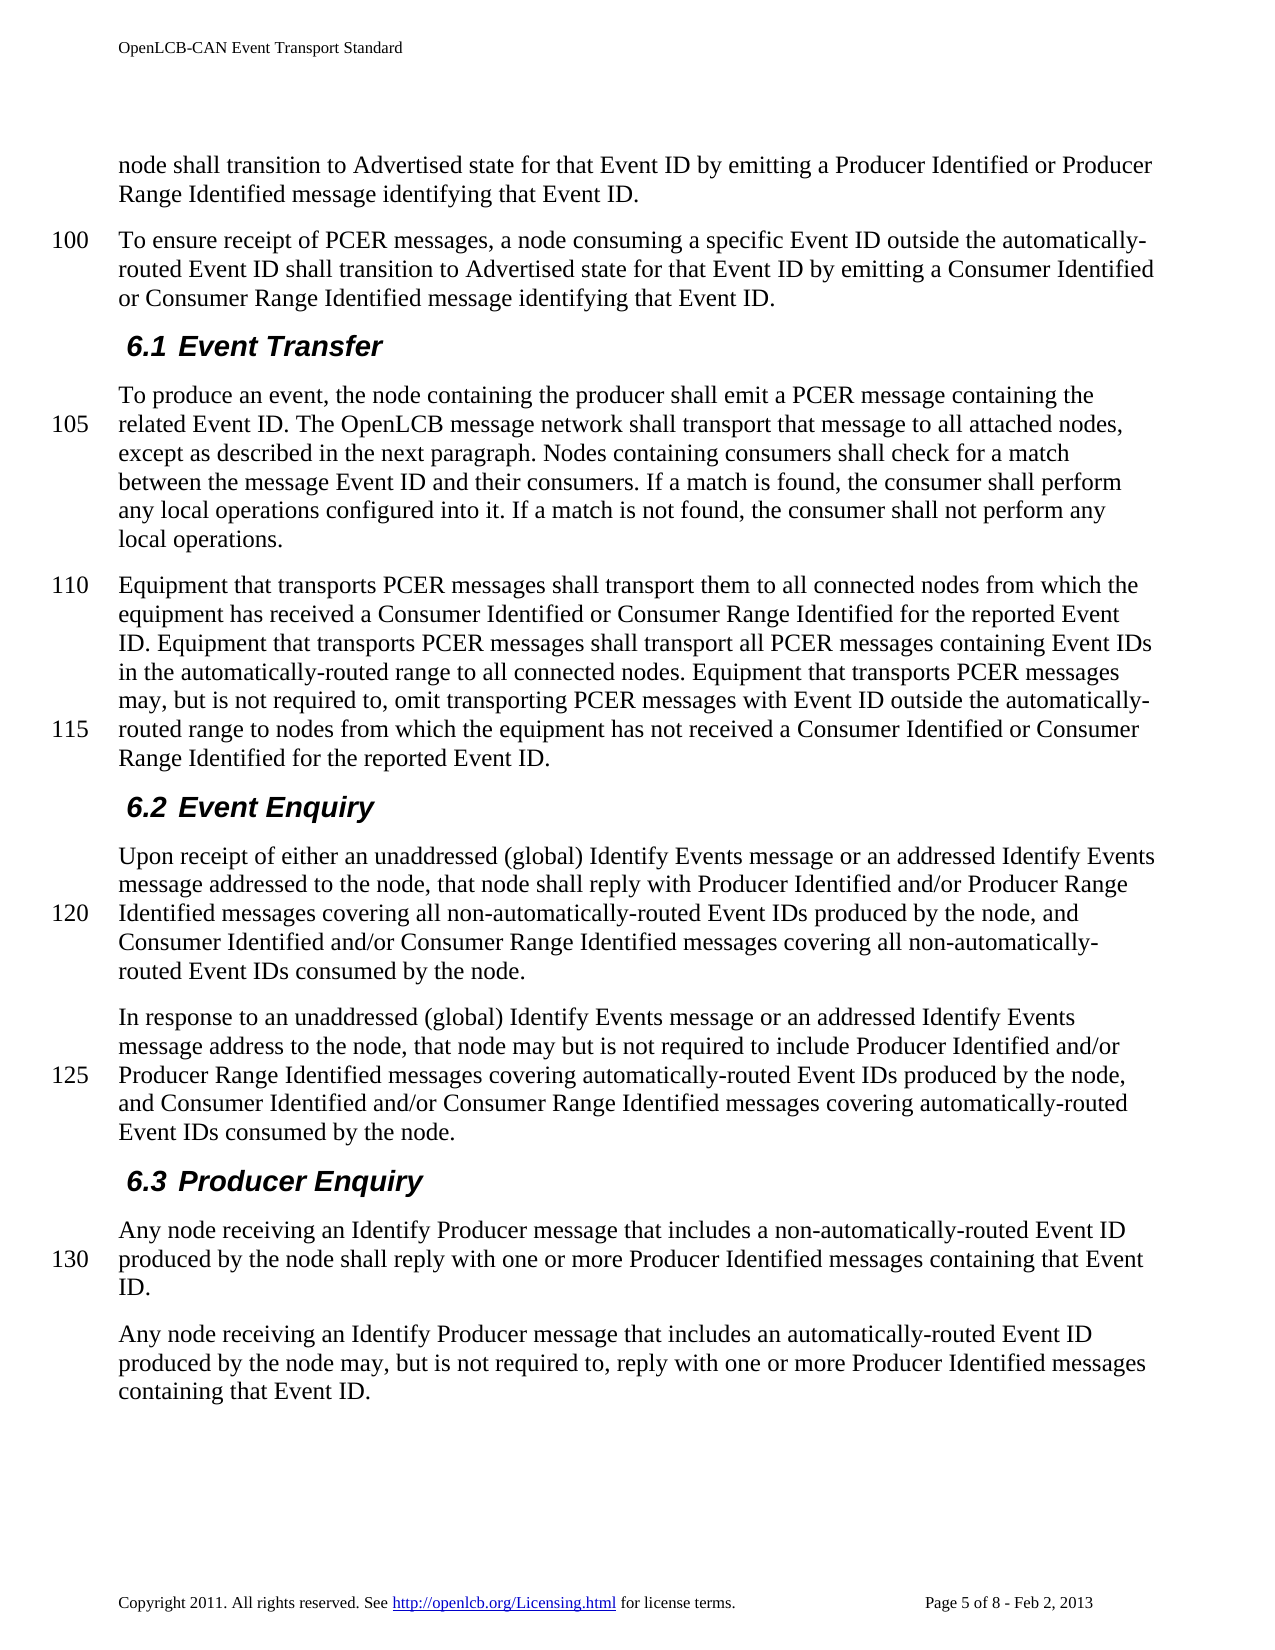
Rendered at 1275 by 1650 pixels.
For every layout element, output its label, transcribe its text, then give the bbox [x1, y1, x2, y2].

text node shall transition to Advertised state for that Event ID by emitting a Producer Identified or Producer Range Identified message identifying that Event ID. [118, 150, 1157, 207]
text Any node receiving an Identify Producer message that includes a non-automatically-routed Event ID produced by the node shall reply with one or more Producer Identified messages containing that Event ID. [118, 1215, 1157, 1301]
text Equipment that transports PCER messages shall transport them to all connected nodes from which the equipment has received a Consumer Identified or Consumer Range Identified for the reported Event ID. Equipment that transports PCER messages shall transport all PCER messages containing Event IDs in the automatically-routed range to all connected nodes. Equipment that transports PCER messages may, but is not required to, omit transporting PCER messages with Event ID outside the automatically-routed range to nodes from which the equipment has not received a Consumer Identified or Consumer Range Identified for the reported Event ID. [118, 571, 1157, 772]
text To produce an event, the node containing the producer shall emit a PCER message containing the related Event ID. The OpenLCB message network shall transport that message to all attached nodes, except as described in the next paragraph. Nodes containing consumers shall check for a match between the message Event ID and their consumers. If a match is found, the consumer shall perform any local operations configured into it. If a match is not found, the consumer shall not perform any local operations. [118, 380, 1157, 553]
text In response to an unaddressed (global) Identify Events message or an addressed Identify Events message address to the node, that node may but is not required to include Producer Identified and/or Producer Range Identified messages covering automatically-routed Event IDs produced by the node, and Consumer Identified and/or Consumer Range Identified messages covering automatically-routed Event IDs consumed by the node. [118, 1002, 1157, 1146]
subtitle Event Transfer [118, 329, 1157, 363]
subtitle Event Enquiry [118, 789, 1157, 823]
text Upon receipt of either an unaddressed (global) Identify Events message or an addressed Identify Events message addressed to the node, that node shall reply with Producer Identified and/or Producer Range Identified messages covering all non-automatically-routed Event IDs produced by the node, and Consumer Identified and/or Consumer Range Identified messages covering all non-automatically-routed Event IDs consumed by the node. [118, 841, 1157, 984]
text Any node receiving an Identify Producer message that includes an automatically-routed Event ID produced by the node may, but is not required to, reply with one or more Producer Identified messages containing that Event ID. [118, 1319, 1157, 1405]
subtitle Producer Enquiry [118, 1164, 1157, 1197]
text To ensure receipt of PCER messages, a node consuming a specific Event ID outside the automatically-routed Event ID shall transition to Advertised state for that Event ID by emitting a Consumer Identified or Consumer Range Identified message identifying that Event ID. [118, 225, 1157, 311]
